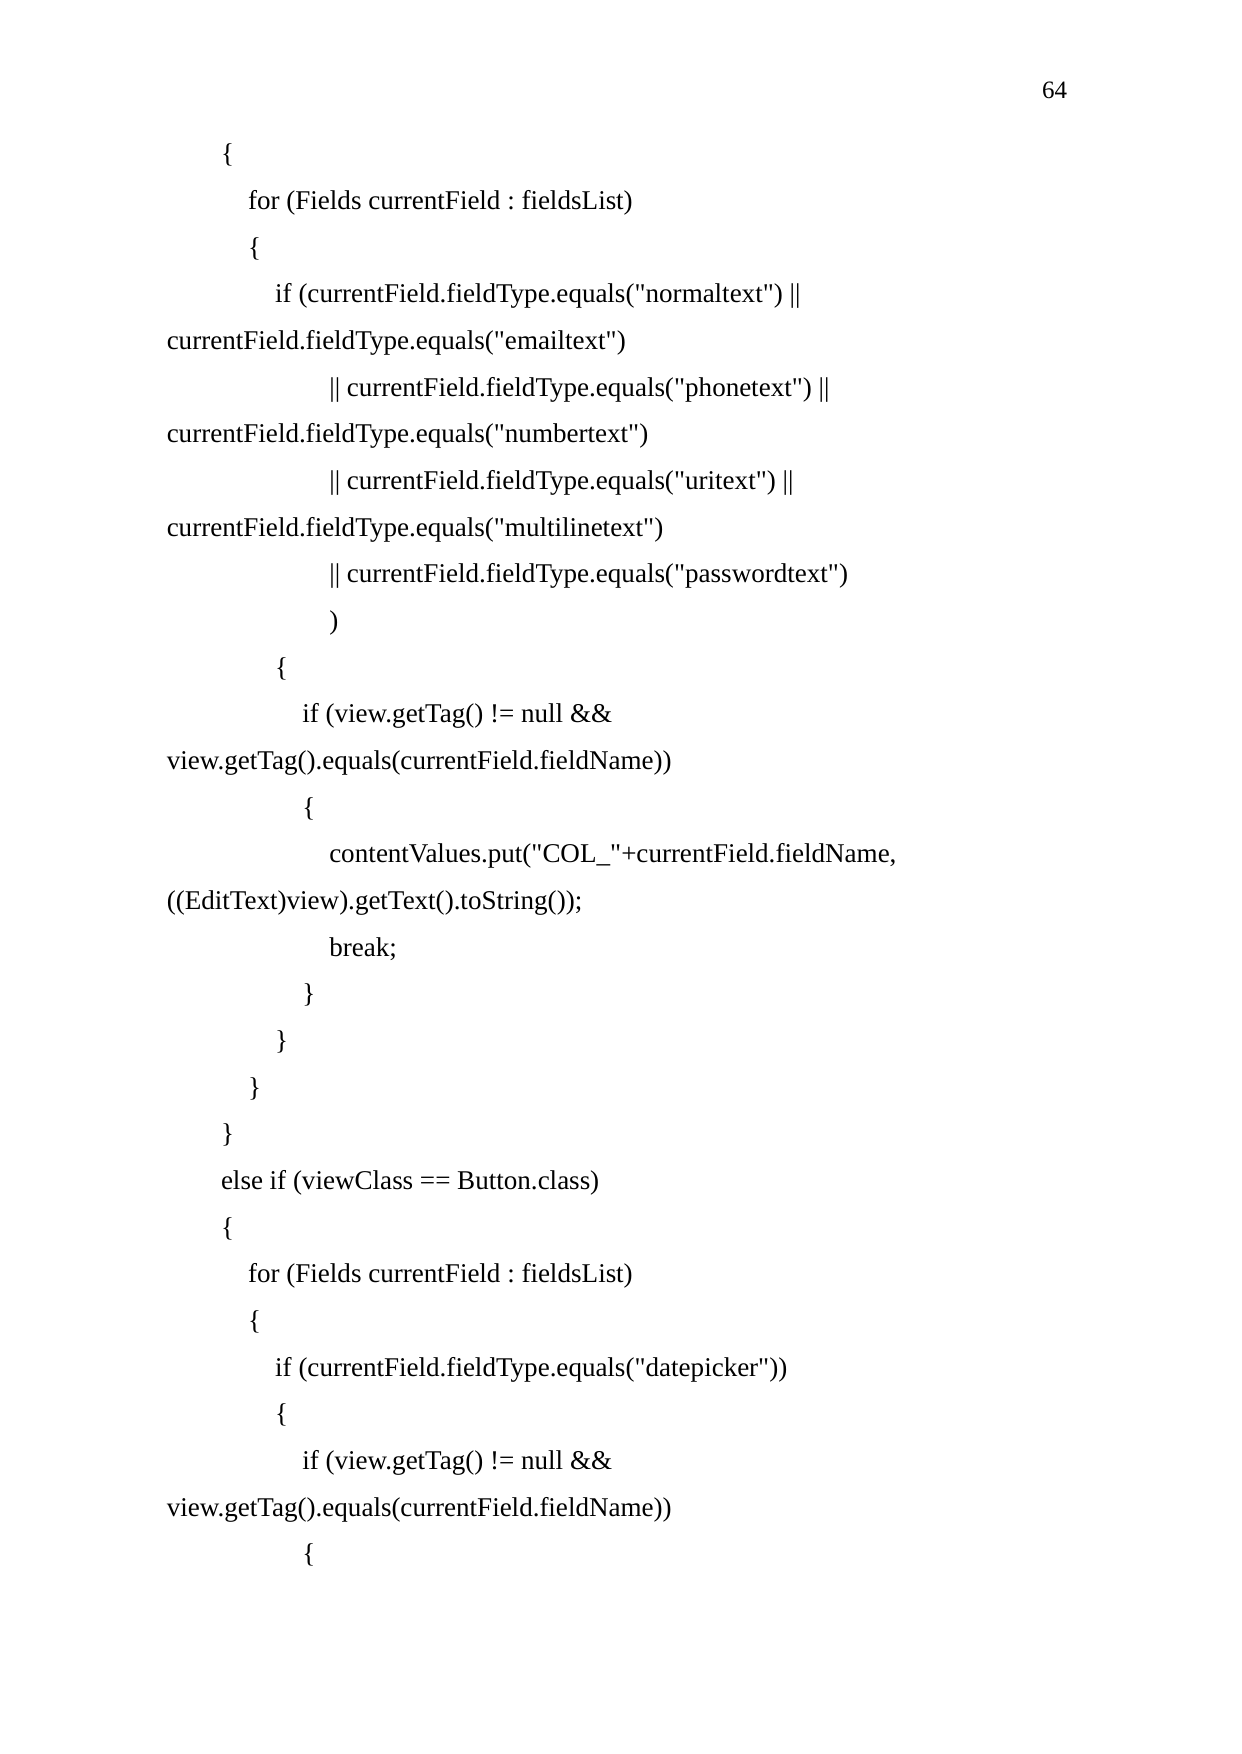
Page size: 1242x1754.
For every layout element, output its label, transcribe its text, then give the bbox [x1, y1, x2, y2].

text ) [167, 604, 1067, 635]
text || currentField.fieldType.equals("passwordtext") [167, 557, 1067, 589]
text } [167, 977, 1067, 1009]
text contentValues.put("COL_"+currentField.fieldName, ((EditText)view).getText().toString()); [167, 837, 1067, 915]
text { [167, 1211, 1067, 1242]
text } [167, 1071, 1067, 1102]
text || currentField.fieldType.equals("uritext") || currentField.fieldType.equals("multilinetext") [167, 464, 1067, 542]
text { [167, 791, 1067, 822]
text if (currentField.fieldType.equals("normaltext") || currentField.fieldType.equals("emailtext") [167, 277, 1067, 355]
text } [167, 1024, 1067, 1055]
text else if (viewClass == Button.class) [167, 1164, 1067, 1195]
text break; [167, 931, 1067, 962]
text } [167, 1117, 1067, 1149]
text for (Fields currentField : fieldsList) [167, 184, 1067, 215]
text { [167, 231, 1067, 262]
text { [167, 1304, 1067, 1335]
text { [167, 651, 1067, 682]
text if (view.getTag() != null && view.getTag().equals(currentField.fieldName)) [167, 697, 1067, 775]
text for (Fields currentField : fieldsList) [167, 1257, 1067, 1289]
text { [167, 137, 1067, 169]
text { [167, 1397, 1067, 1429]
text || currentField.fieldType.equals("phonetext") || currentField.fieldType.equals("numbertext") [167, 371, 1067, 449]
text if (view.getTag() != null && view.getTag().equals(currentField.fieldName)) [167, 1444, 1067, 1522]
text if (currentField.fieldType.equals("datepicker")) [167, 1351, 1067, 1382]
text { [167, 1537, 1067, 1569]
